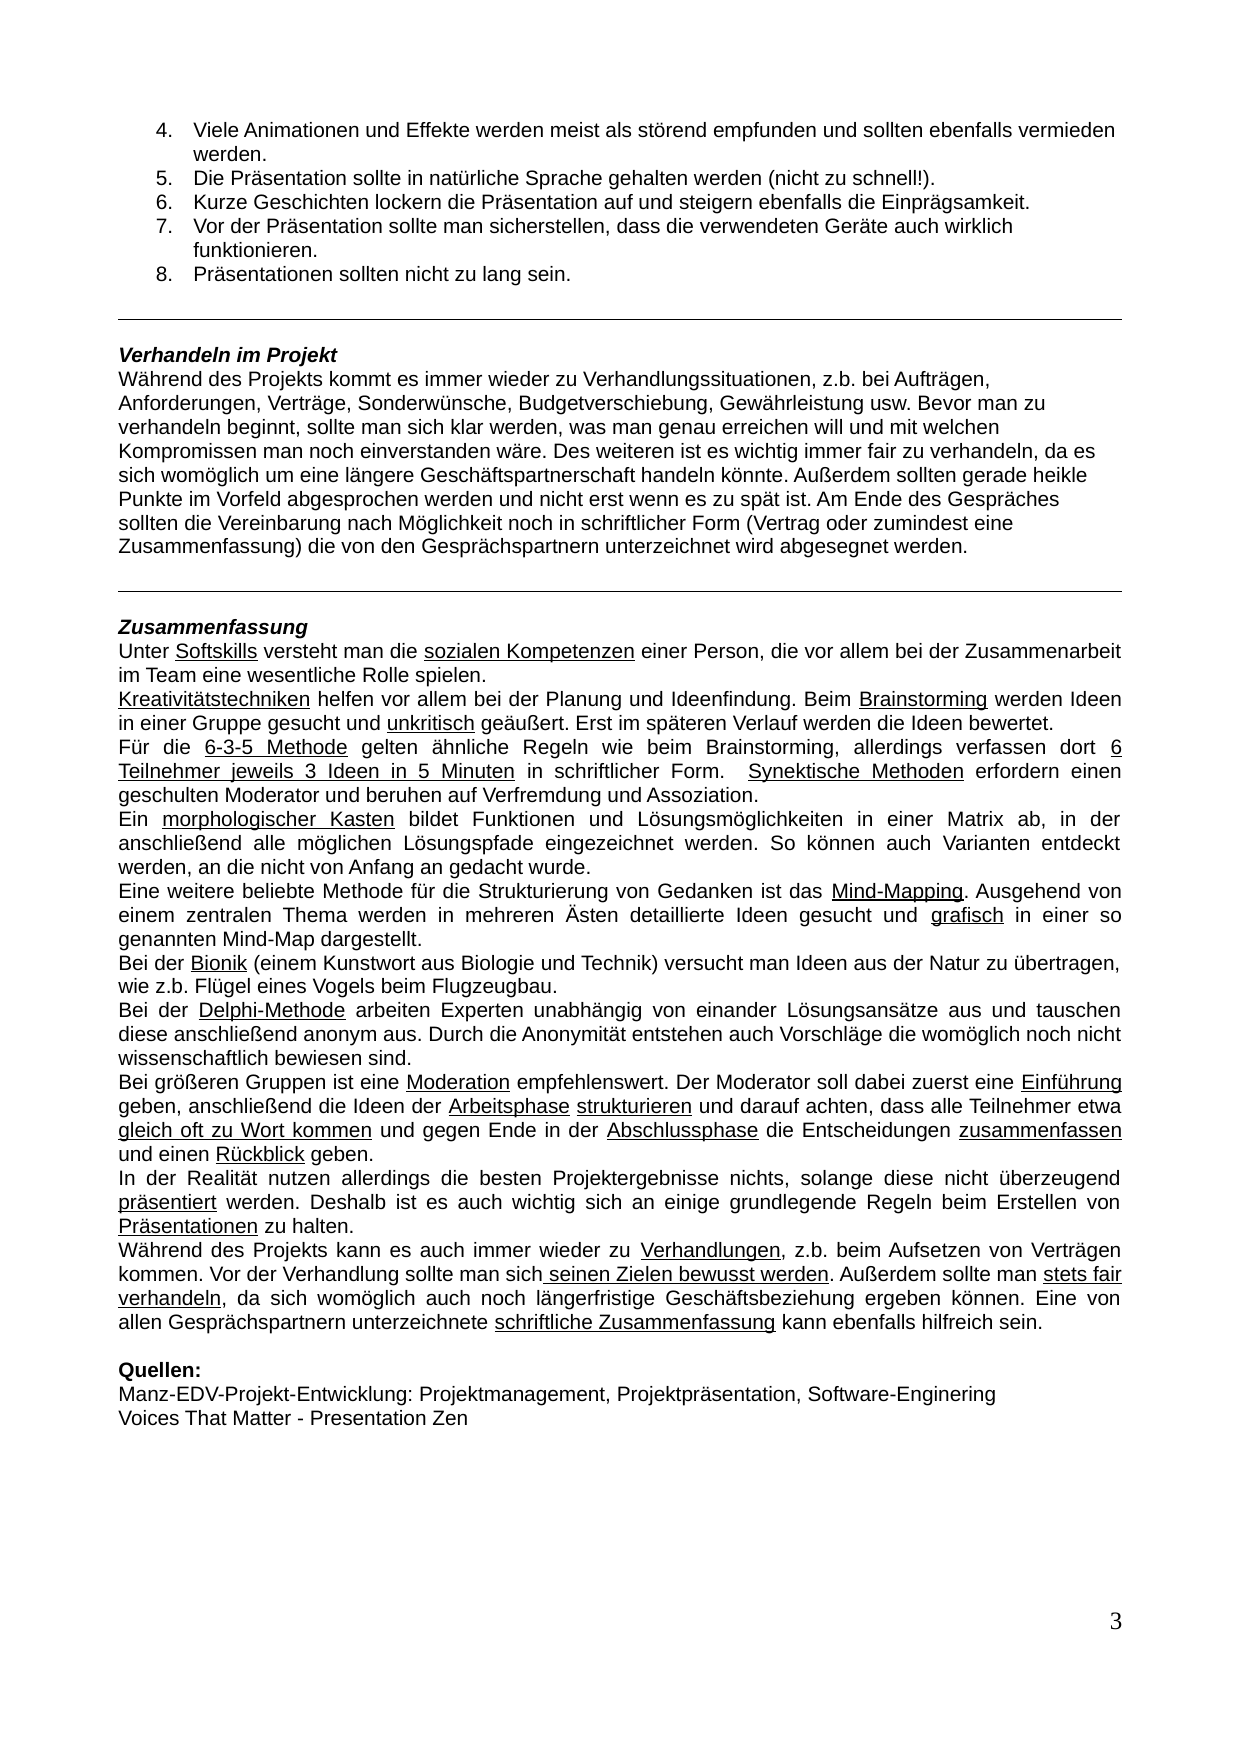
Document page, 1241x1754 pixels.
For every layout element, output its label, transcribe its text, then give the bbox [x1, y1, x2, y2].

subtitle Verhandeln im Projekt [118, 343, 1122, 367]
text In der Realität nutzen allerdings die besten Projektergebnisse nichts, solange diese nicht überzeugend präsentiert werden. Deshalb ist es auch wichtig sich an einige grundlegende Regeln beim Erstellen von Präsentationen zu halten. [118, 1166, 1122, 1238]
text Voices That Matter - Presentation Zen [118, 1406, 1122, 1429]
text Eine weitere beliebte Methode für die Strukturierung von Gedanken ist das Mind-Mapping. Ausgehend von einem zentralen Thema werden in mehreren Ästen detaillierte Ideen gesucht und grafisch in einer so genannten Mind-Map dargestellt. [118, 878, 1122, 950]
text Unter Softskills versteht man die sozialen Kompetenzen einer Person, die vor allem bei der Zusammenarbeit im Team eine wesentliche Rolle spielen. [118, 639, 1122, 687]
text Bei der Bionik (einem Kunstwort aus Biologie und Technik) versucht man Ideen aus der Natur zu übertragen, wie z.b. Flügel eines Vogels beim Flugzeugbau. [118, 950, 1122, 998]
text Während des Projekts kommt es immer wieder zu Verhandlungssituationen, z.b. bei Aufträgen, Anforderungen, Verträge, Sonderwünsche, Budgetverschiebung, Gewährleistung usw. Bevor man zu verhandeln beginnt, sollte man sich klar werden, was man genau erreichen will und mit welchen Kompromissen man noch einverstanden wäre. Des weiteren ist es wichtig immer fair zu verhandeln, da es sich womöglich um eine längere Geschäftspartnerschaft handeln könnte. Außerdem sollten gerade heikle Punkte im Vorfeld abgesprochen werden und nicht erst wenn es zu spät ist. Am Ende des Gespräches sollten die Vereinbarung nach Möglichkeit noch in schriftlicher Form (Vertrag oder zumindest eine Zusammenfassung) die von den Gesprächspartnern unterzeichnet wird abgesegnet werden. [118, 367, 1122, 558]
list Die Präsentation sollte in natürliche Sprache gehalten werden (nicht zu schnell!). [156, 166, 1122, 190]
text Bei größeren Gruppen ist eine Moderation empfehlenswert. Der Moderator soll dabei zuerst eine Einführung geben, anschließend die Ideen der Arbeitsphase strukturieren und darauf achten, dass alle Teilnehmer etwa gleich oft zu Wort kommen und gegen Ende in der Abschlussphase die Entscheidungen zusammenfassen und einen Rückblick geben. [118, 1070, 1122, 1166]
list Präsentationen sollten nicht zu lang sein. [156, 262, 1122, 286]
list Viele Animationen und Effekte werden meist als störend empfunden und sollten ebenfalls vermieden werden. [156, 118, 1122, 166]
text Kreativitätstechniken helfen vor allem bei der Planung und Ideenfindung. Beim Brainstorming werden Ideen in einer Gruppe gesucht und unkritisch geäußert. Erst im späteren Verlauf werden die Ideen bewertet. [118, 687, 1122, 735]
list Kurze Geschichten lockern die Präsentation auf und steigern ebenfalls die Einprägsamkeit. [156, 190, 1122, 214]
text Manz-EDV-Projekt-Entwicklung: Projektmanagement, Projektpräsentation, Software-Enginering [118, 1382, 1122, 1406]
text Ein morphologischer Kasten bildet Funktionen und Lösungsmöglichkeiten in einer Matrix ab, in der anschließend alle möglichen Lösungspfade eingezeichnet werden. So können auch Varianten entdeckt werden, an die nicht von Anfang an gedacht wurde. [118, 807, 1122, 878]
subtitle Zusammenfassung [118, 615, 1122, 639]
list Vor der Präsentation sollte man sicherstellen, dass die verwendeten Geräte auch wirklich funktionieren. [156, 214, 1122, 262]
text Für die 6-3-5 Methode gelten ähnliche Regeln wie beim Brainstorming, allerdings verfassen dort 6 Teilnehmer jeweils 3 Ideen in 5 Minuten in schriftlicher Form. Synektische Methoden erfordern einen geschulten Moderator und beruhen auf Verfremdung und Assoziation. [118, 735, 1122, 807]
text Während des Projekts kann es auch immer wieder zu Verhandlungen, z.b. beim Aufsetzen von Verträgen kommen. Vor der Verhandlung sollte man sich seinen Zielen bewusst werden. Außerdem sollte man stets fair verhandeln, da sich womöglich auch noch längerfristige Geschäftsbeziehung ergeben können. Eine von allen Gesprächspartnern unterzeichnete schriftliche Zusammenfassung kann ebenfalls hilfreich sein. [118, 1238, 1122, 1334]
text Quellen: [118, 1358, 1122, 1382]
text Bei der Delphi-Methode arbeiten Experten unabhängig von einander Lösungsansätze aus und tauschen diese anschließend anonym aus. Durch die Anonymität entstehen auch Vorschläge die womöglich noch nicht wissenschaftlich bewiesen sind. [118, 998, 1122, 1070]
